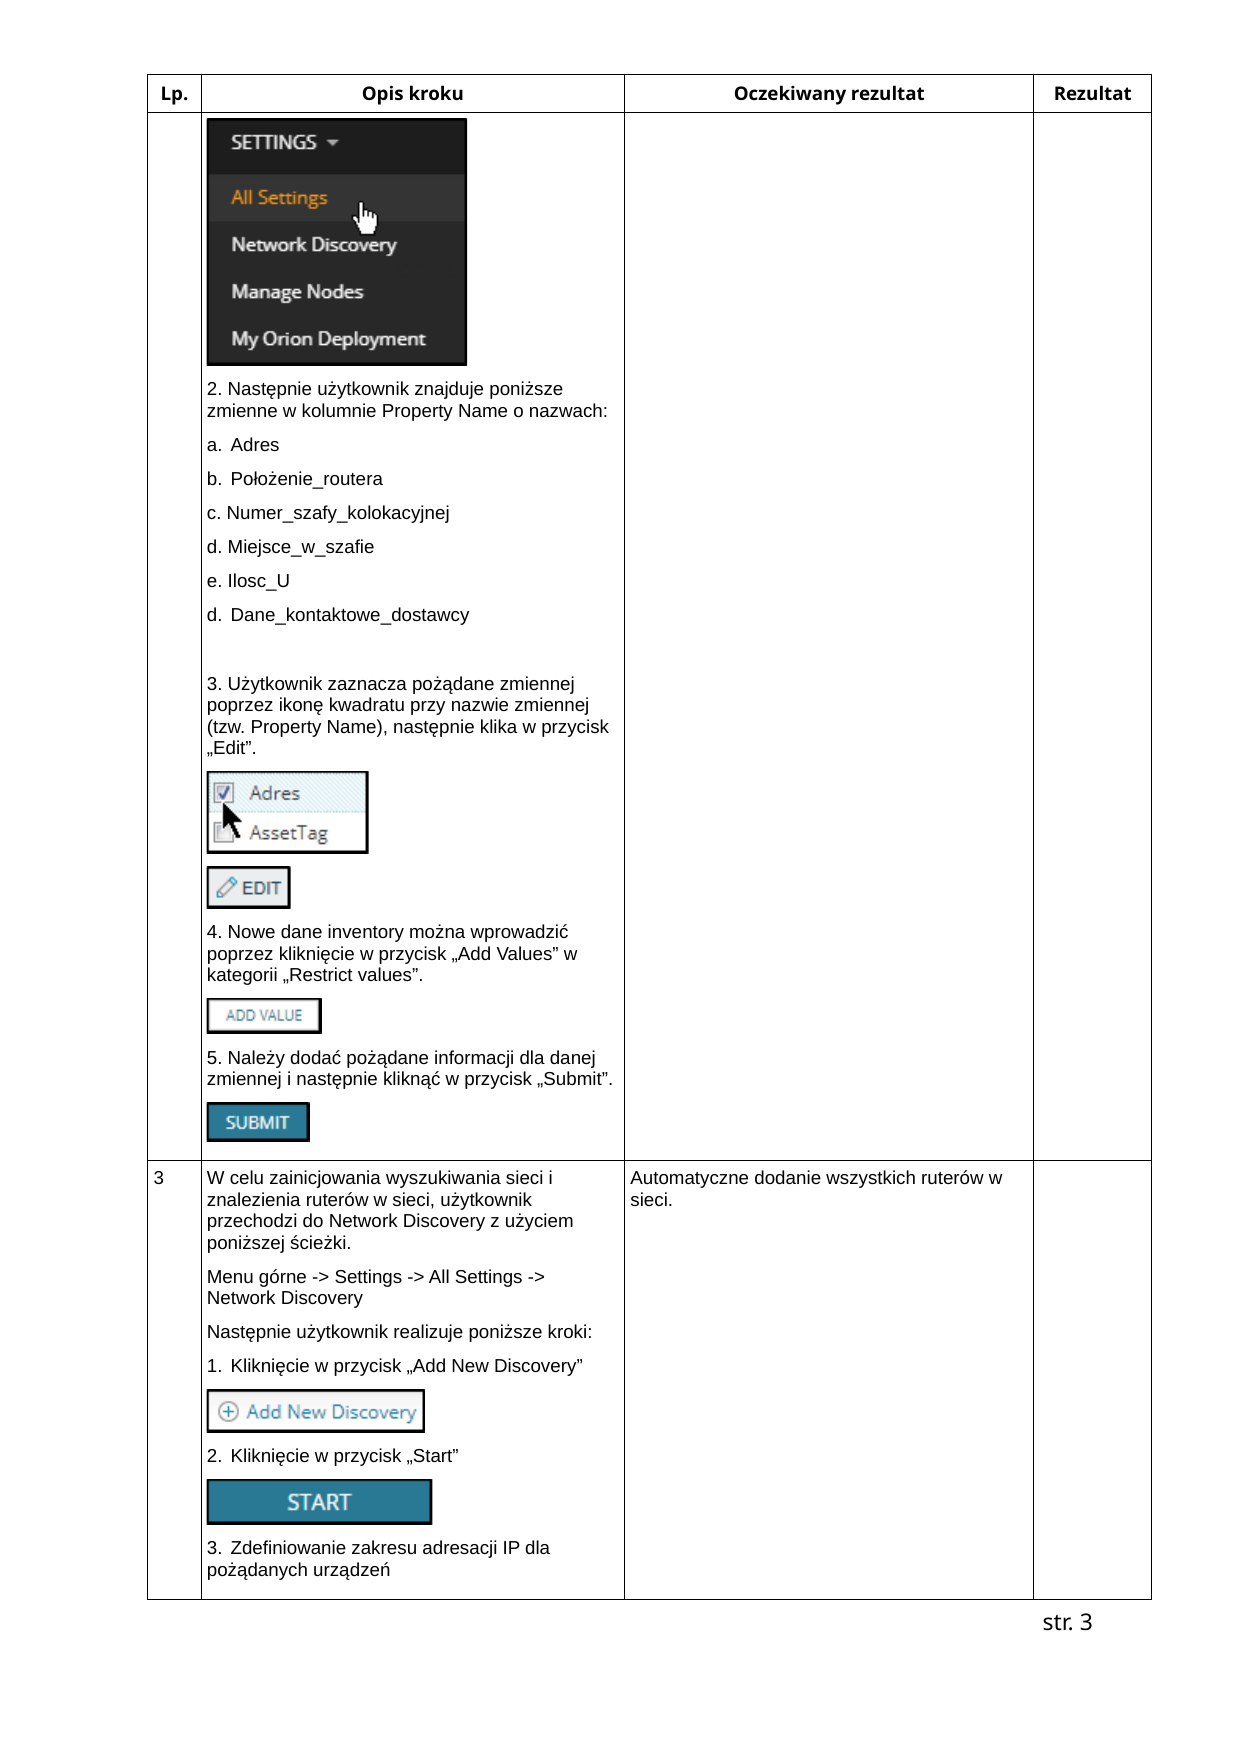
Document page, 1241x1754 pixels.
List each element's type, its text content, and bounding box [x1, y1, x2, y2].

table_header Oczekiwany rezultat [625, 75, 1033, 112]
table_cell W celu zainicjowania wyszukiwania sieci i znalezienia ruterów w sieci, użytkownik przechodzi do Network Discovery z użyciem poniższej ścieżki. Menu górne -> Settings -> All Settings -> Network Discovery Następnie użytkownik realizuje poniższe kroki: 1. Kliknięcie w przycisk „Add New Discovery” 2. Kliknięcie w przycisk „Start” 3. Zdefiniowanie zakresu adresacji IP dla pożądanych urządzeń [202, 1161, 624, 1598]
table_cell 2. Następnie użytkownik znajduje poniższe zmienne w kolumnie Property Name o nazwach: a. Adres b. Położenie_routera c. Numer_szafy_kolokacyjnej d. Miejsce_w_szafie e. Ilosc_U d. Dane_kontaktowe_dostawcy 3. Użytkownik zaznacza pożądane zmiennej poprzez ikonę kwadratu przy nazwie zmiennej (tzw. Property Name), następnie klika w przycisk „Edit”. 4. Nowe dane inventory można wprowadzić poprzez kliknięcie w przycisk „Add Values” w kategorii „Restrict values”. 5. Należy dodać pożądane informacji dla danej zmiennej i następnie kliknąć w przycisk „Submit”. [202, 113, 624, 1160]
table_cell 3 [148, 1161, 201, 1598]
table_cell Automatyczne dodanie wszystkich ruterów w sieci. [625, 1161, 1033, 1598]
table_header Opis kroku [202, 75, 624, 112]
table_cell [1034, 1161, 1151, 1598]
table_cell [1034, 113, 1151, 1160]
table_header Lp. [148, 75, 201, 112]
table_header Rezultat [1034, 75, 1151, 112]
table_cell [625, 113, 1033, 1160]
table_cell [148, 113, 201, 1160]
